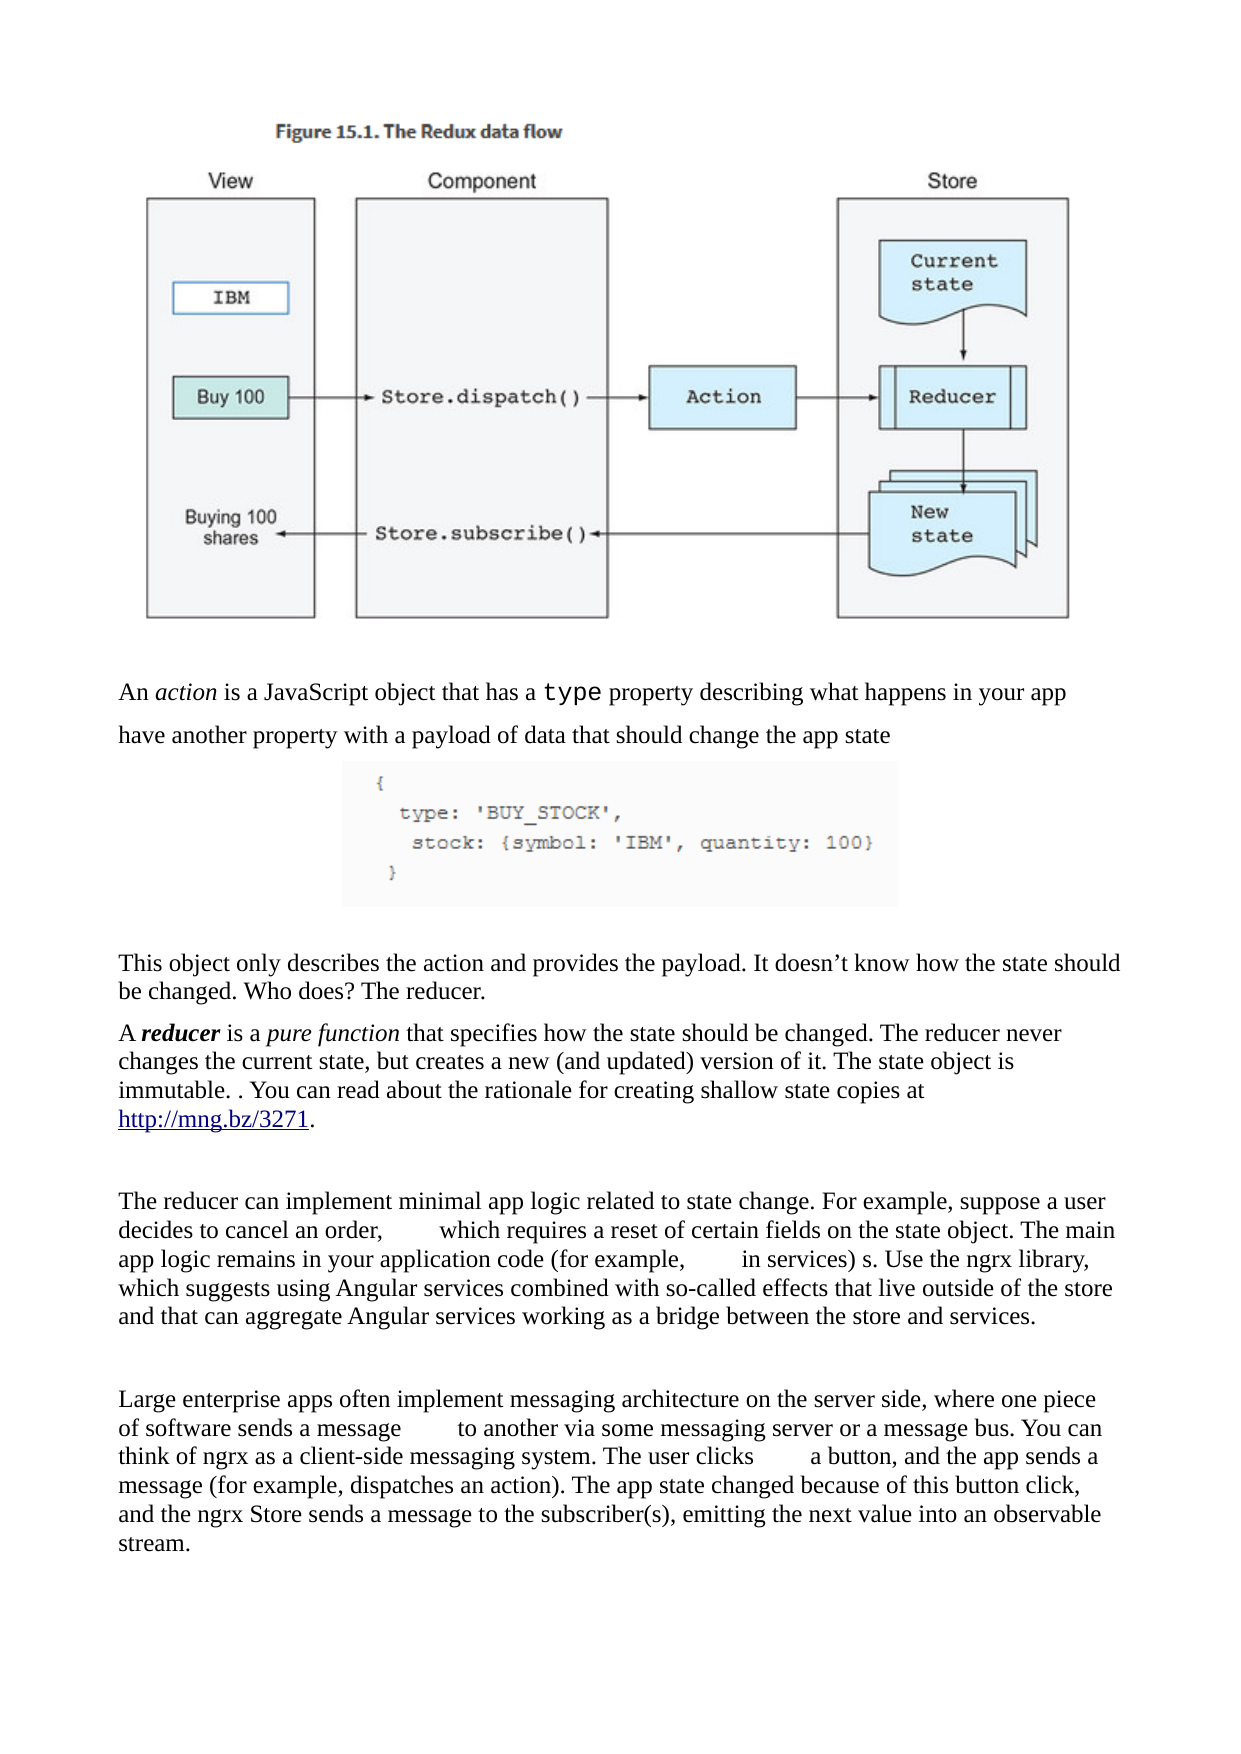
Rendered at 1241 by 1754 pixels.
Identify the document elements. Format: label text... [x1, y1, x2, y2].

text Large enterprise apps often implement messaging architecture on the server side, where one piece of software sends a message to another via some messaging server or a message bus. You can think of ngrx as a client-side messaging system. The user clicks a button, and the app sends a message (for example, dispatches an action). The app state changed because of this button click, and the ngrx Store sends a message to the subscriber(s), emitting the next value into an observable stream. [118, 1384, 1122, 1556]
picture [342, 761, 899, 907]
picture [134, 118, 1107, 636]
text The reducer can implement minimal app logic related to state change. For example, suppose a user decides to cancel an order, which requires a reset of certain fields on the state object. The main app logic remains in your application code (for example, in services) s. Use the ngrx library, which suggests using Angular services combined with so-called effects that live outside of the store and that can aggregate Angular services working as a bridge between the store and services. [118, 1186, 1122, 1330]
text This object only describes the action and provides the payload. It doesn’t know how the state should be changed. Who does? The reducer. [118, 948, 1122, 1005]
text A reducer is a pure function that specifies how the state should be changed. The reducer never changes the current state, but creates a new (and updated) version of it. The state object is immutable. . You can read about the rationale for creating shallow state copies at http://mng.bz/3271. [118, 1018, 1122, 1133]
text have another property with a payload of data that should change the app state [118, 720, 1122, 749]
text An action is a JavaScript object that has a type property describing what happens in your app [118, 677, 1122, 707]
